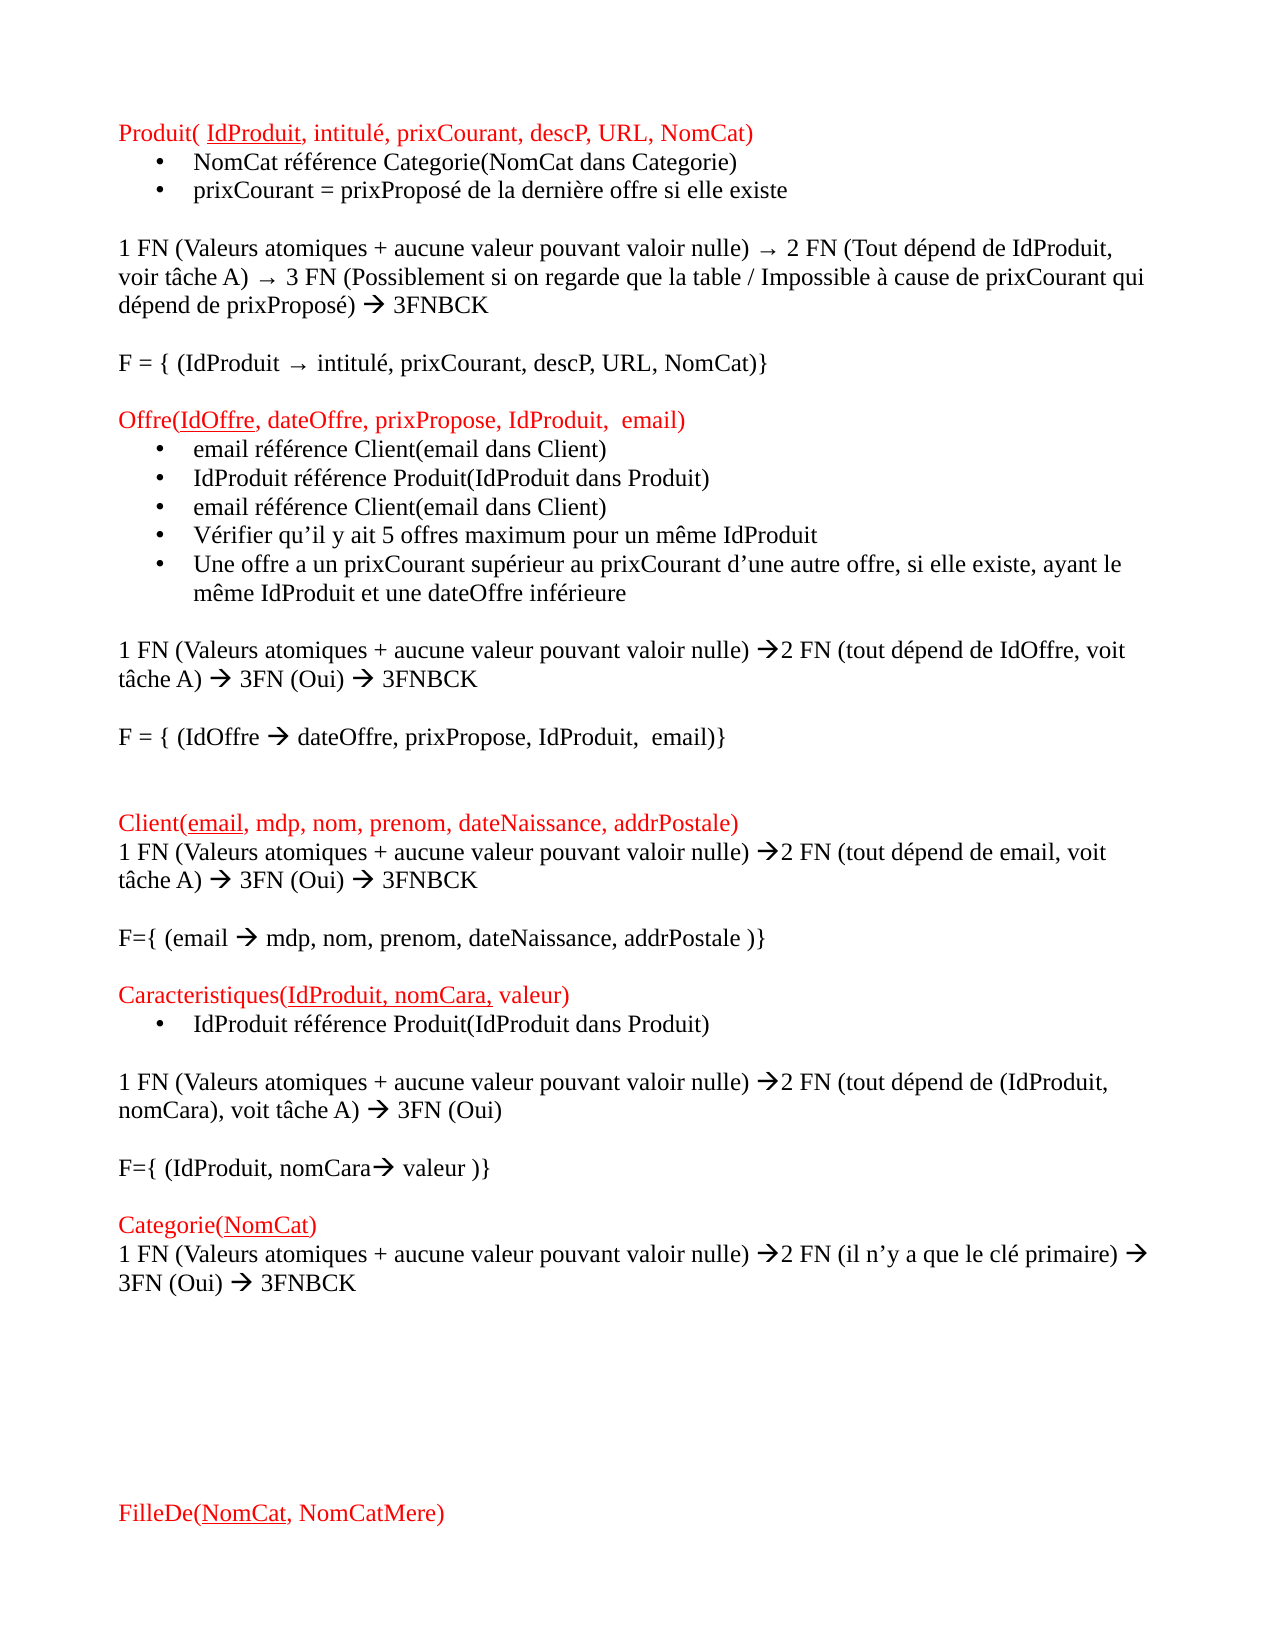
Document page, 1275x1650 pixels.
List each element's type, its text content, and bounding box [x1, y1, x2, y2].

text 1 FN (Valeurs atomiques + aucune valeur pouvant valoir nulle) 2 FN (tout dépend de email, voit tâche A)  3FN (Oui)  3FNBCK [118, 837, 1157, 894]
list prixCourant = prixProposé de la dernière offre si elle existe [156, 176, 1157, 204]
text F = { (IdOffre  dateOffre, prixPropose, IdProduit, email)} [118, 722, 1157, 751]
list Vérifier qu’il y ait 5 offres maximum pour un même IdProduit [156, 521, 1157, 549]
list email référence Client(email dans Client) [156, 492, 1157, 521]
list Une offre a un prixCourant supérieur au prixCourant d’une autre offre, si elle existe, ayant le même IdProduit et une dateOffre inférieure [156, 549, 1157, 607]
list IdProduit référence Produit(IdProduit dans Produit) [156, 1009, 1157, 1038]
text 1 FN (Valeurs atomiques + aucune valeur pouvant valoir nulle) 2 FN (tout dépend de IdOffre, voit tâche A)  3FN (Oui)  3FNBCK [118, 636, 1157, 693]
text 1 FN (Valeurs atomiques + aucune valeur pouvant valoir nulle) → 2 FN (Tout dépend de IdProduit, voir tâche A) → 3 FN (Possiblement si on regarde que la table / Impossible à cause de prixCourant qui dépend de prixProposé)  3FNBCK [118, 233, 1157, 319]
list IdProduit référence Produit(IdProduit dans Produit) [156, 463, 1157, 492]
list NomCat référence Categorie(NomCat dans Categorie) [156, 147, 1157, 176]
text Offre(IdOffre, dateOffre, prixPropose, IdProduit, email) [118, 406, 1157, 434]
text 1 FN (Valeurs atomiques + aucune valeur pouvant valoir nulle) 2 FN (il n’y a que le clé primaire)  3FN (Oui)  3FNBCK [118, 1239, 1157, 1297]
list email référence Client(email dans Client) [156, 434, 1157, 463]
text 1 FN (Valeurs atomiques + aucune valeur pouvant valoir nulle) 2 FN (tout dépend de (IdProduit, nomCara), voit tâche A)  3FN (Oui) [118, 1067, 1157, 1124]
text Client(email, mdp, nom, prenom, dateNaissance, addrPostale) [118, 808, 1157, 837]
text F={ (IdProduit, nomCara valeur )} [118, 1153, 1157, 1182]
text F={ (email  mdp, nom, prenom, dateNaissance, addrPostale )} [118, 923, 1157, 952]
text F = { (IdProduit → intitulé, prixCourant, descP, URL, NomCat)} [118, 348, 1157, 377]
text Categorie(NomCat) [118, 1211, 1157, 1239]
text FilleDe(NomCat, NomCatMere) [118, 1498, 1157, 1527]
text Produit( IdProduit, intitulé, prixCourant, descP, URL, NomCat) [118, 118, 1157, 147]
text Caracteristiques(IdProduit, nomCara, valeur) [118, 981, 1157, 1009]
